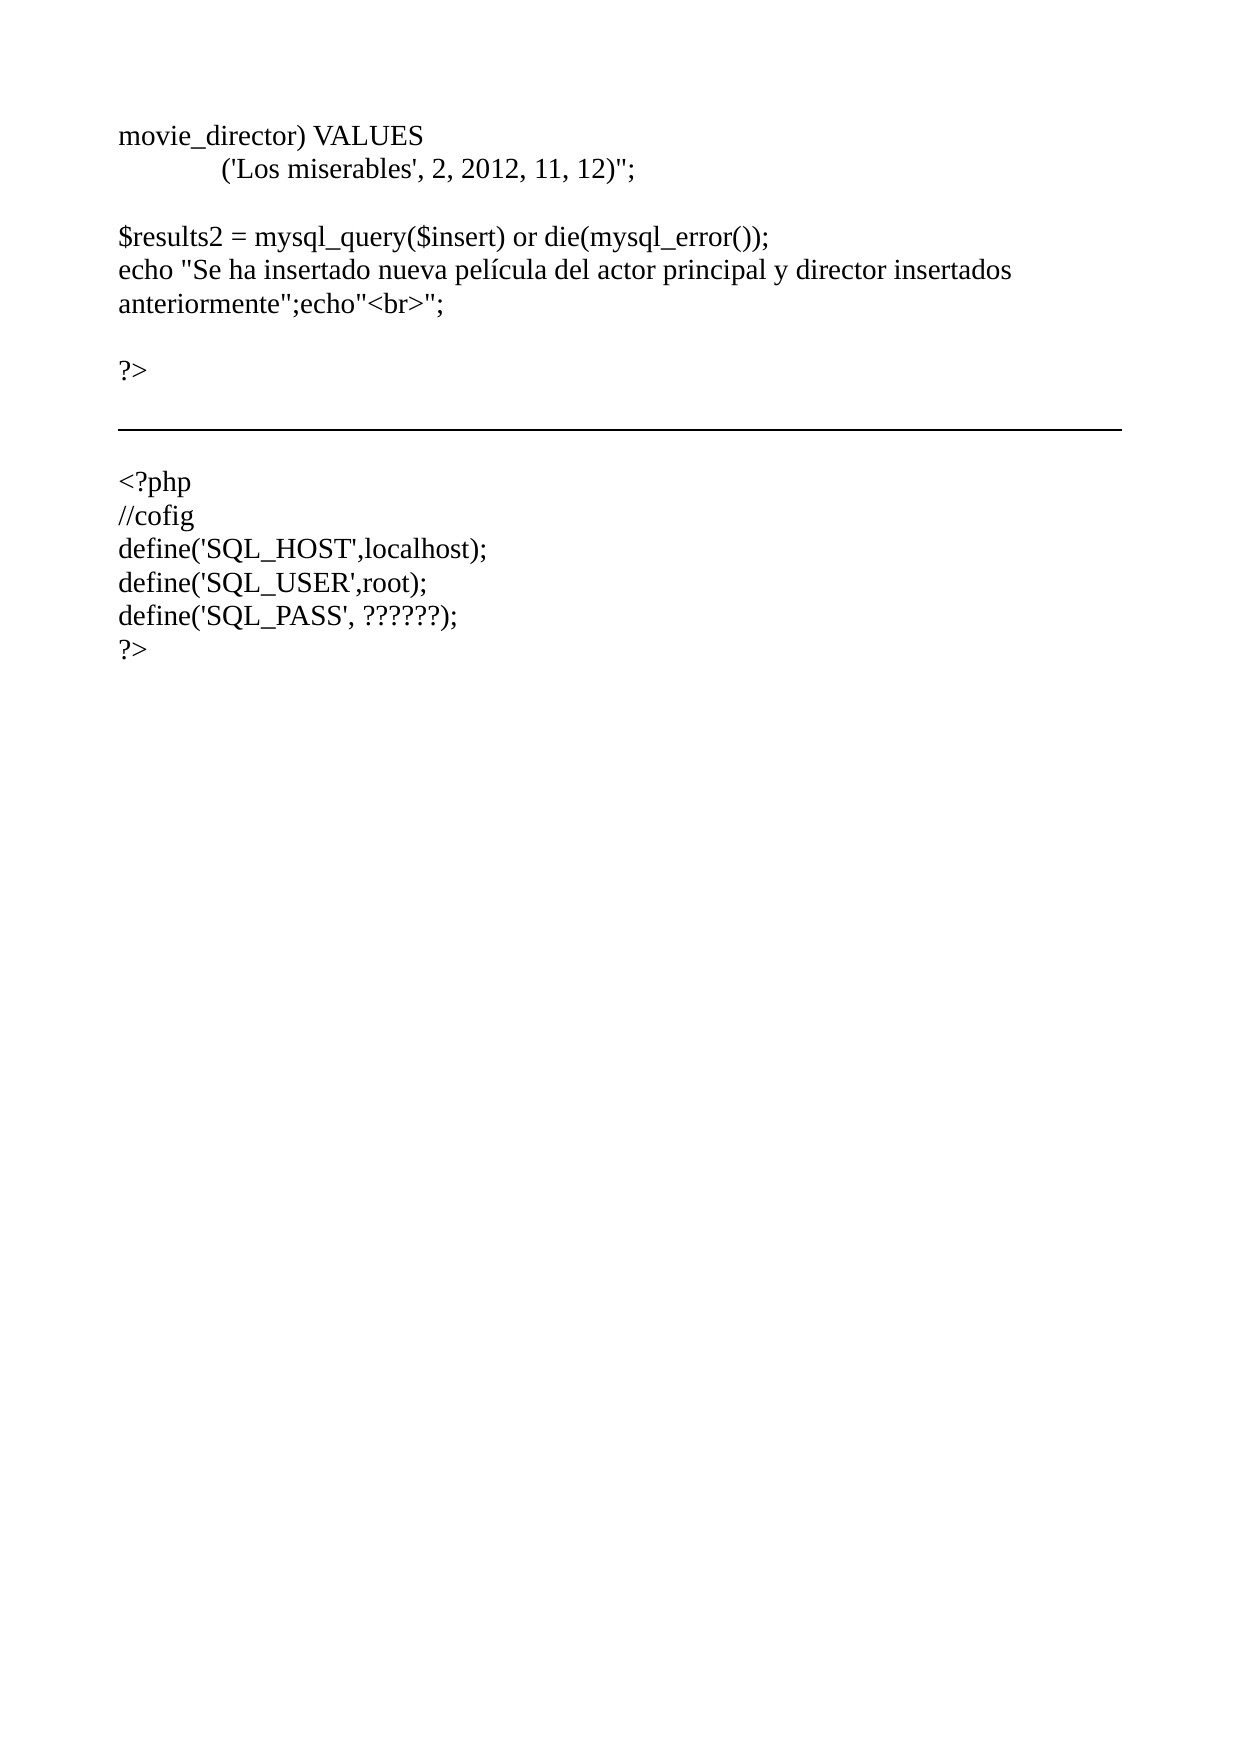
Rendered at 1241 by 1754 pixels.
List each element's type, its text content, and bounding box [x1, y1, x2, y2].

text define('SQL_USER',root); [118, 565, 1122, 598]
text //cofig [118, 498, 1122, 531]
text ?> [118, 632, 1122, 666]
text ?> [118, 353, 1122, 386]
text ('Los miserables', 2, 2012, 11, 12)"; [118, 152, 1122, 185]
text $results2 = mysql_query($insert) or die(mysql_error()); [118, 219, 1122, 252]
text movie_director) VALUES [118, 118, 1122, 152]
text define('SQL_HOST',localhost); [118, 531, 1122, 565]
text define('SQL_PASS', ??????); [118, 598, 1122, 632]
text <?php [118, 464, 1122, 498]
text echo "Se ha insertado nueva película del actor principal y director insertados anteriormente";echo"<br>"; [118, 252, 1122, 319]
